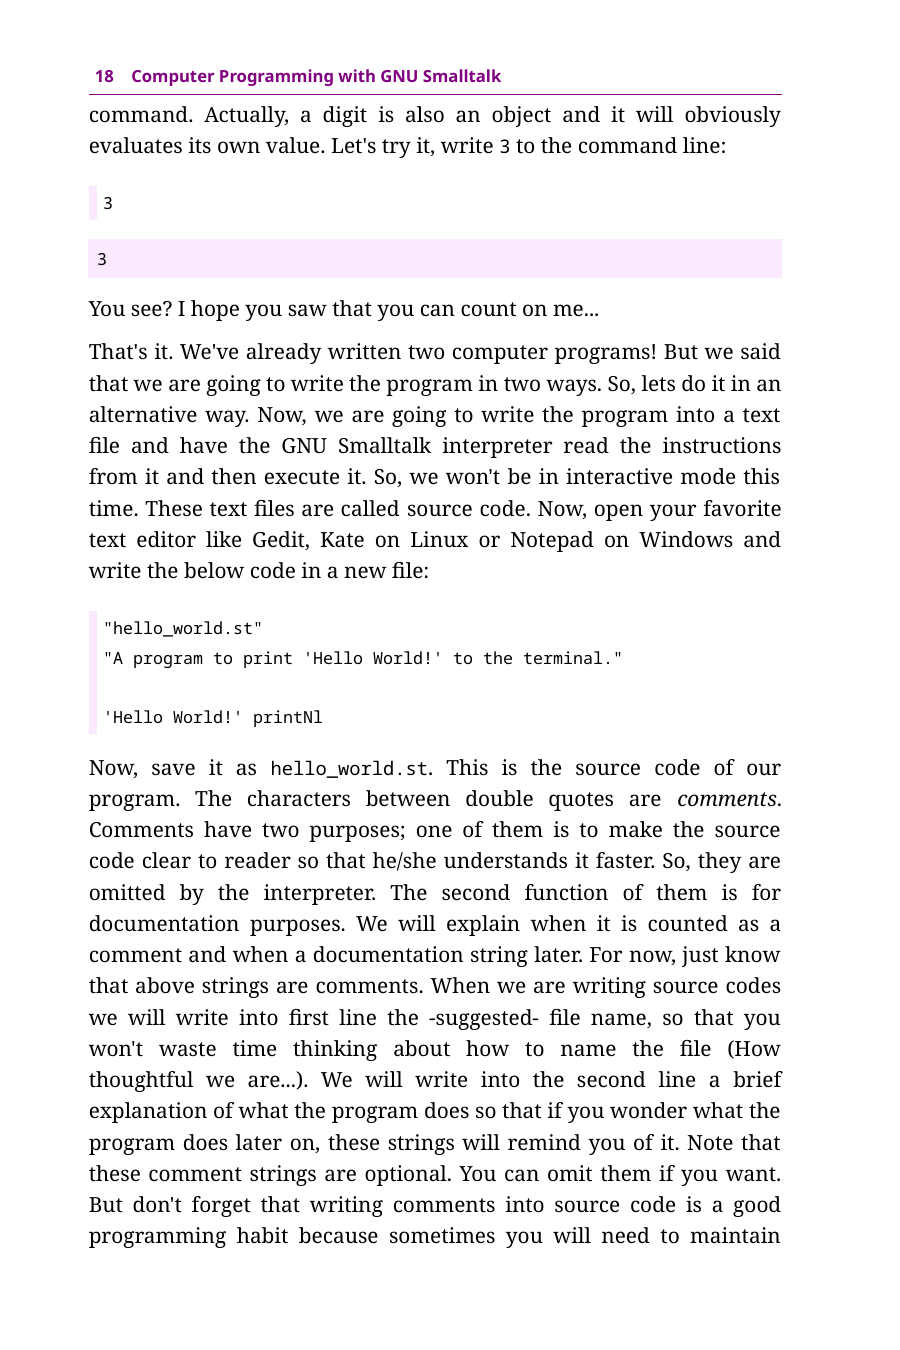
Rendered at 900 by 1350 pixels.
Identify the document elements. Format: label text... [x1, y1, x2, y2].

text Now, save it as hello_world.st. This is the source code of our program. The characters between double quotes are comments. Comments have two purposes; one of them is to make the source code clear to reader so that he/she understands it faster. So, they are omitted by the interpreter. The second function of them is for documentation purposes. We will explain when it is counted as a comment and when a documentation string later. For now, just know that above strings are comments. When we are writing source codes we will write into first line the -suggested- file name, so that you won't waste time thinking about how to name the file (How thoughtful we are...). We will write into the second line a brief explanation of what the program does so that if you wonder what the program does later on, these strings will remind you of it. Note that these comment strings are optional. You can omit them if you want. But don't forget that writing comments into source code is a good programming habit because sometimes you will need to maintain [88, 753, 782, 1250]
text "hello_world.st" "A program to print 'Hello World!' to the terminal." 'Hello World!' printNl [97, 611, 782, 734]
text That's it. We've already written two computer programs! But we said that we are going to write the program in two ways. So, lets do it in an alternative way. Now, we are going to write the program into a text file and have the GNU Smalltalk interpreter read the instructions from it and then execute it. So, we won't be in interactive mode this time. These text files are called source code. Now, open your favorite text editor like Gedit, Kate on Linux or Notepad on Windows and write the below code in a new file: [88, 337, 782, 585]
text You see? I hope you saw that you can count on me... [88, 294, 782, 323]
text 3 [97, 186, 782, 220]
text command. Actually, a digit is also an object and it will obviously evaluates its own value. Let's try it, write 3 to the command line: [88, 100, 782, 159]
text 3 [97, 247, 773, 270]
